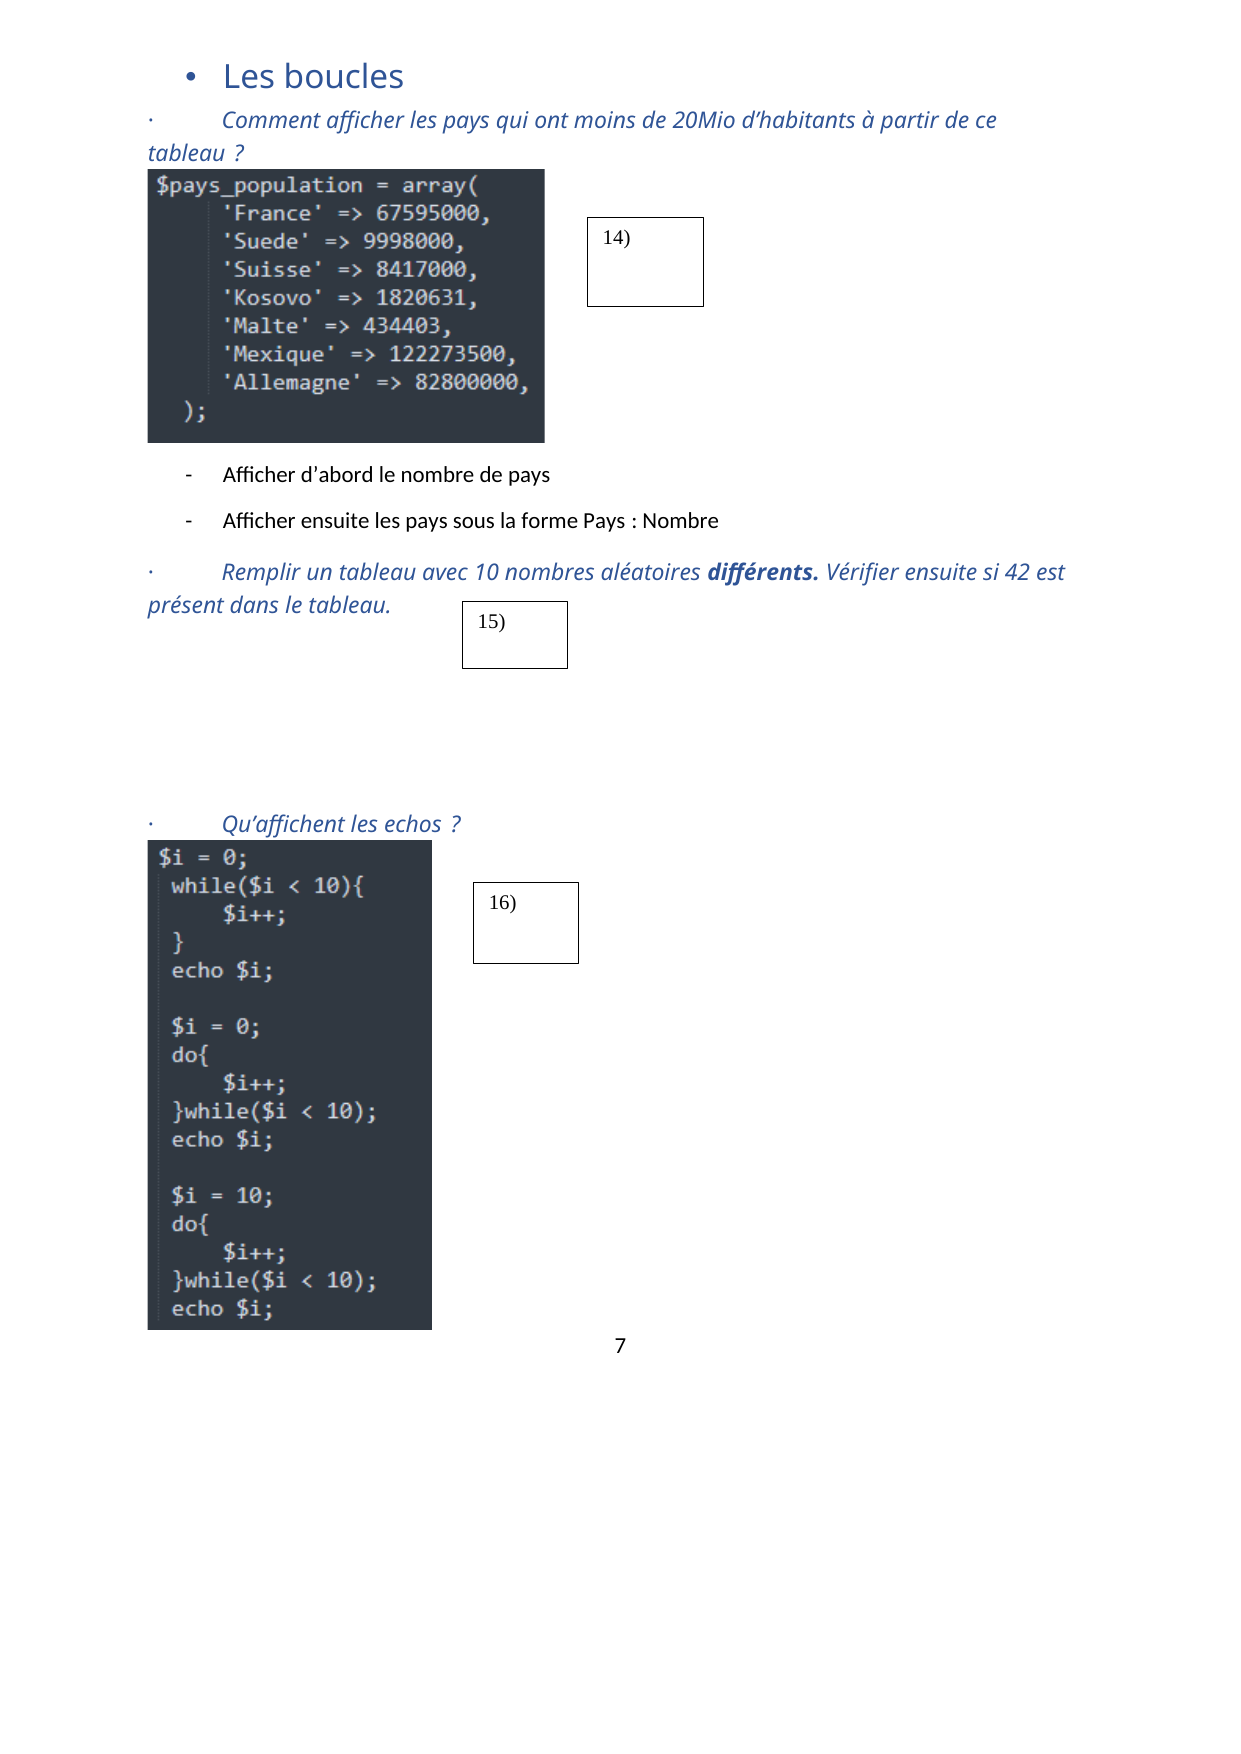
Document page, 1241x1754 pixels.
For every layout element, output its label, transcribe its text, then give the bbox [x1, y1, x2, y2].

list Remplir un tableau avec 10 nombres aléatoires différents. Vérifier ensuite si 42 est présent dans le tableau. [148, 556, 1093, 620]
list Comment afficher les pays qui ont moins de 20Mio d’habitants à partir de ce tableau ? [148, 104, 1093, 168]
list Les boucles [185, 53, 1093, 98]
list Afficher ensuite les pays sous la forme Pays : Nombre [185, 506, 1093, 534]
picture [147, 840, 432, 1330]
picture [147, 169, 545, 443]
list Qu’affichent les echos ? [148, 808, 1093, 839]
list Afficher d’abord le nombre de pays [185, 461, 1093, 488]
